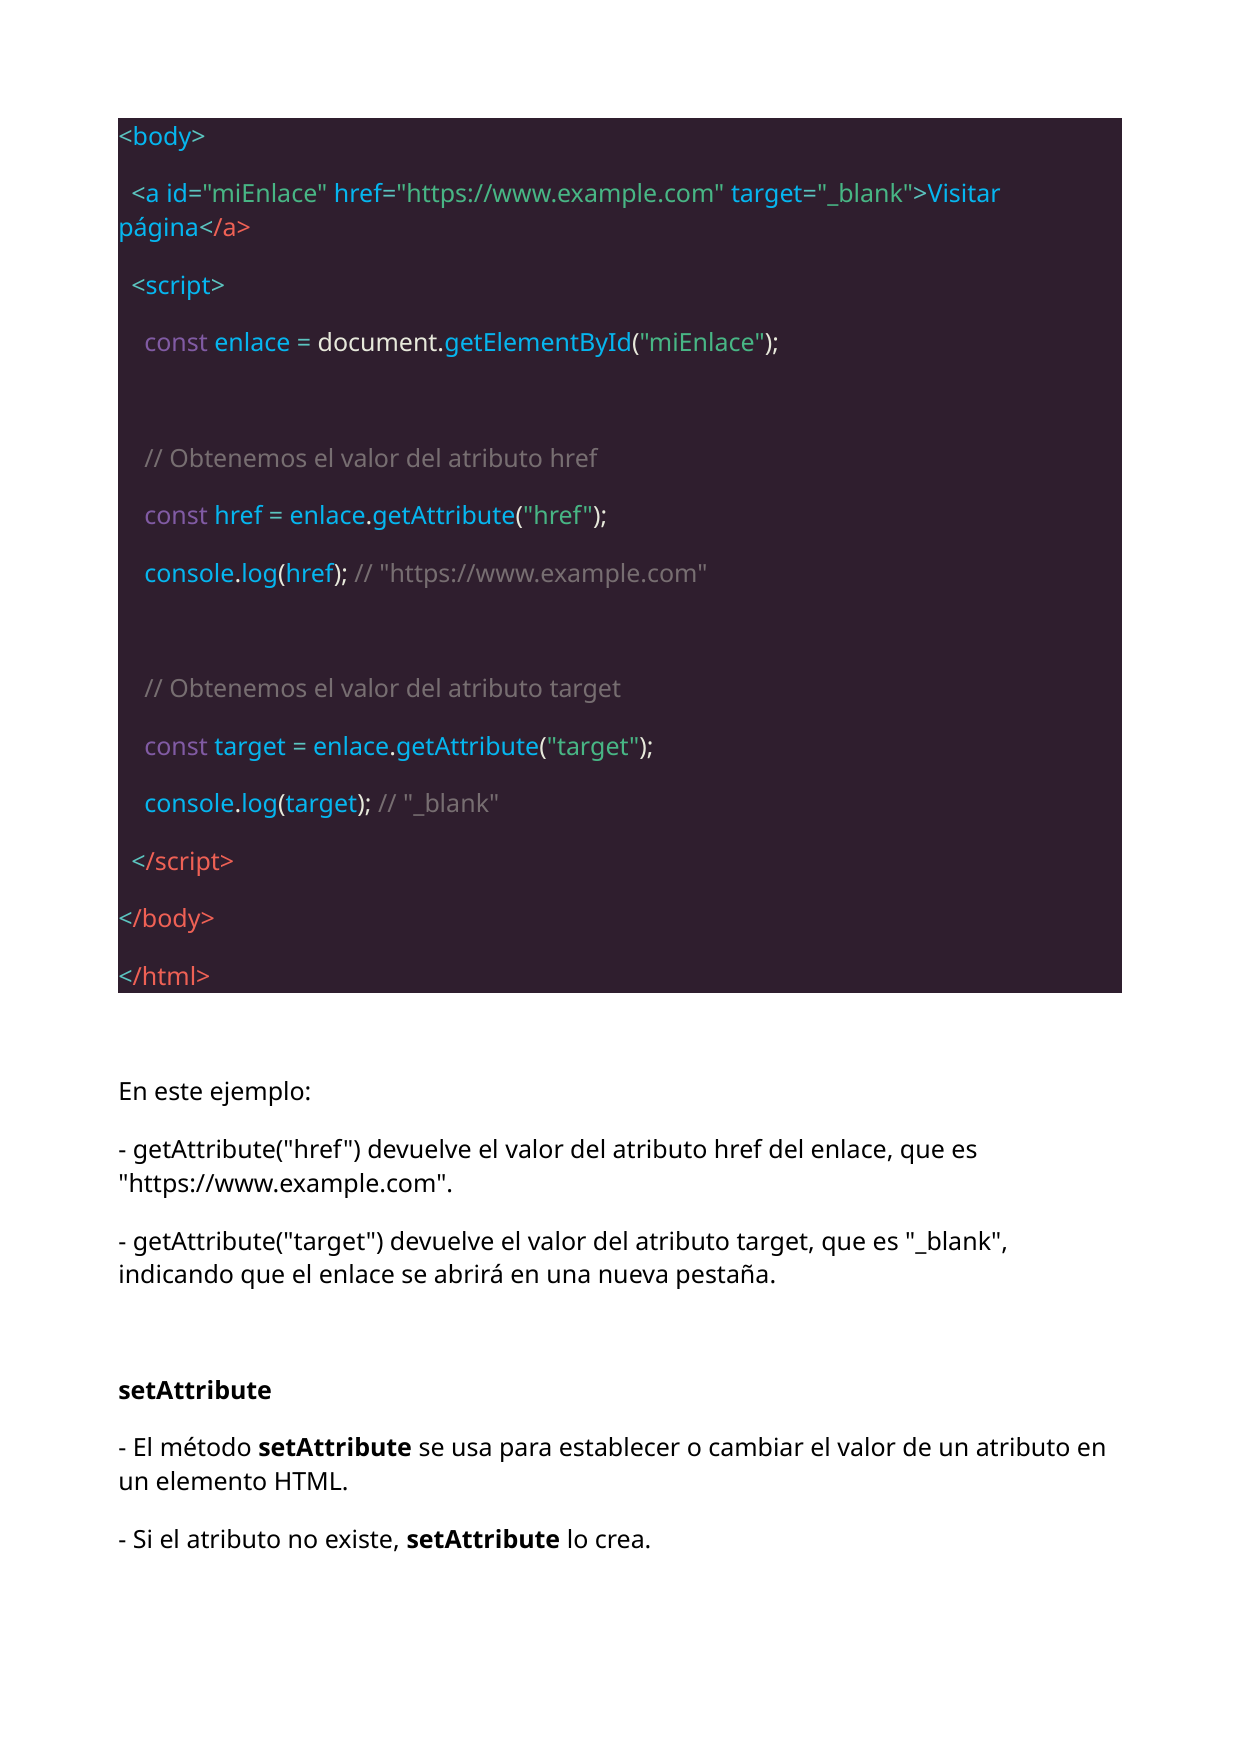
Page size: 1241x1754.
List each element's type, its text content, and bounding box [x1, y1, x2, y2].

text const href = enlace.getAttribute("href"); [118, 498, 1122, 532]
text - getAttribute("href") devuelve el valor del atributo href del enlace, que es "https://www.example.com". [118, 1131, 1122, 1199]
text console.log(href); // "https://www.example.com" [118, 555, 1122, 589]
text <body> [118, 118, 1122, 152]
text - Si el atributo no existe, setAttribute lo crea. [118, 1522, 1122, 1556]
text En este ejemplo: [118, 1074, 1122, 1108]
text setAttribute [118, 1372, 1122, 1406]
text - El método setAttribute se usa para establecer o cambiar el valor de un atributo en un elemento HTML. [118, 1430, 1122, 1498]
text </body> [118, 901, 1122, 935]
text // Obtenemos el valor del atributo target [118, 671, 1122, 705]
text </html> [118, 959, 1122, 993]
text console.log(target); // "_blank" [118, 786, 1122, 820]
text <a id="miEnlace" href="https://www.example.com" target="_blank">Visitar página</a> [118, 176, 1122, 244]
text // Obtenemos el valor del atributo href [118, 440, 1122, 474]
text </script> [118, 843, 1122, 877]
text const target = enlace.getAttribute("target"); [118, 728, 1122, 762]
text const enlace = document.getElementById("miEnlace"); [118, 325, 1122, 359]
text - getAttribute("target") devuelve el valor del atributo target, que es "_blank", indicando que el enlace se abrirá en una nueva pestaña. [118, 1223, 1122, 1291]
text <script> [118, 267, 1122, 301]
